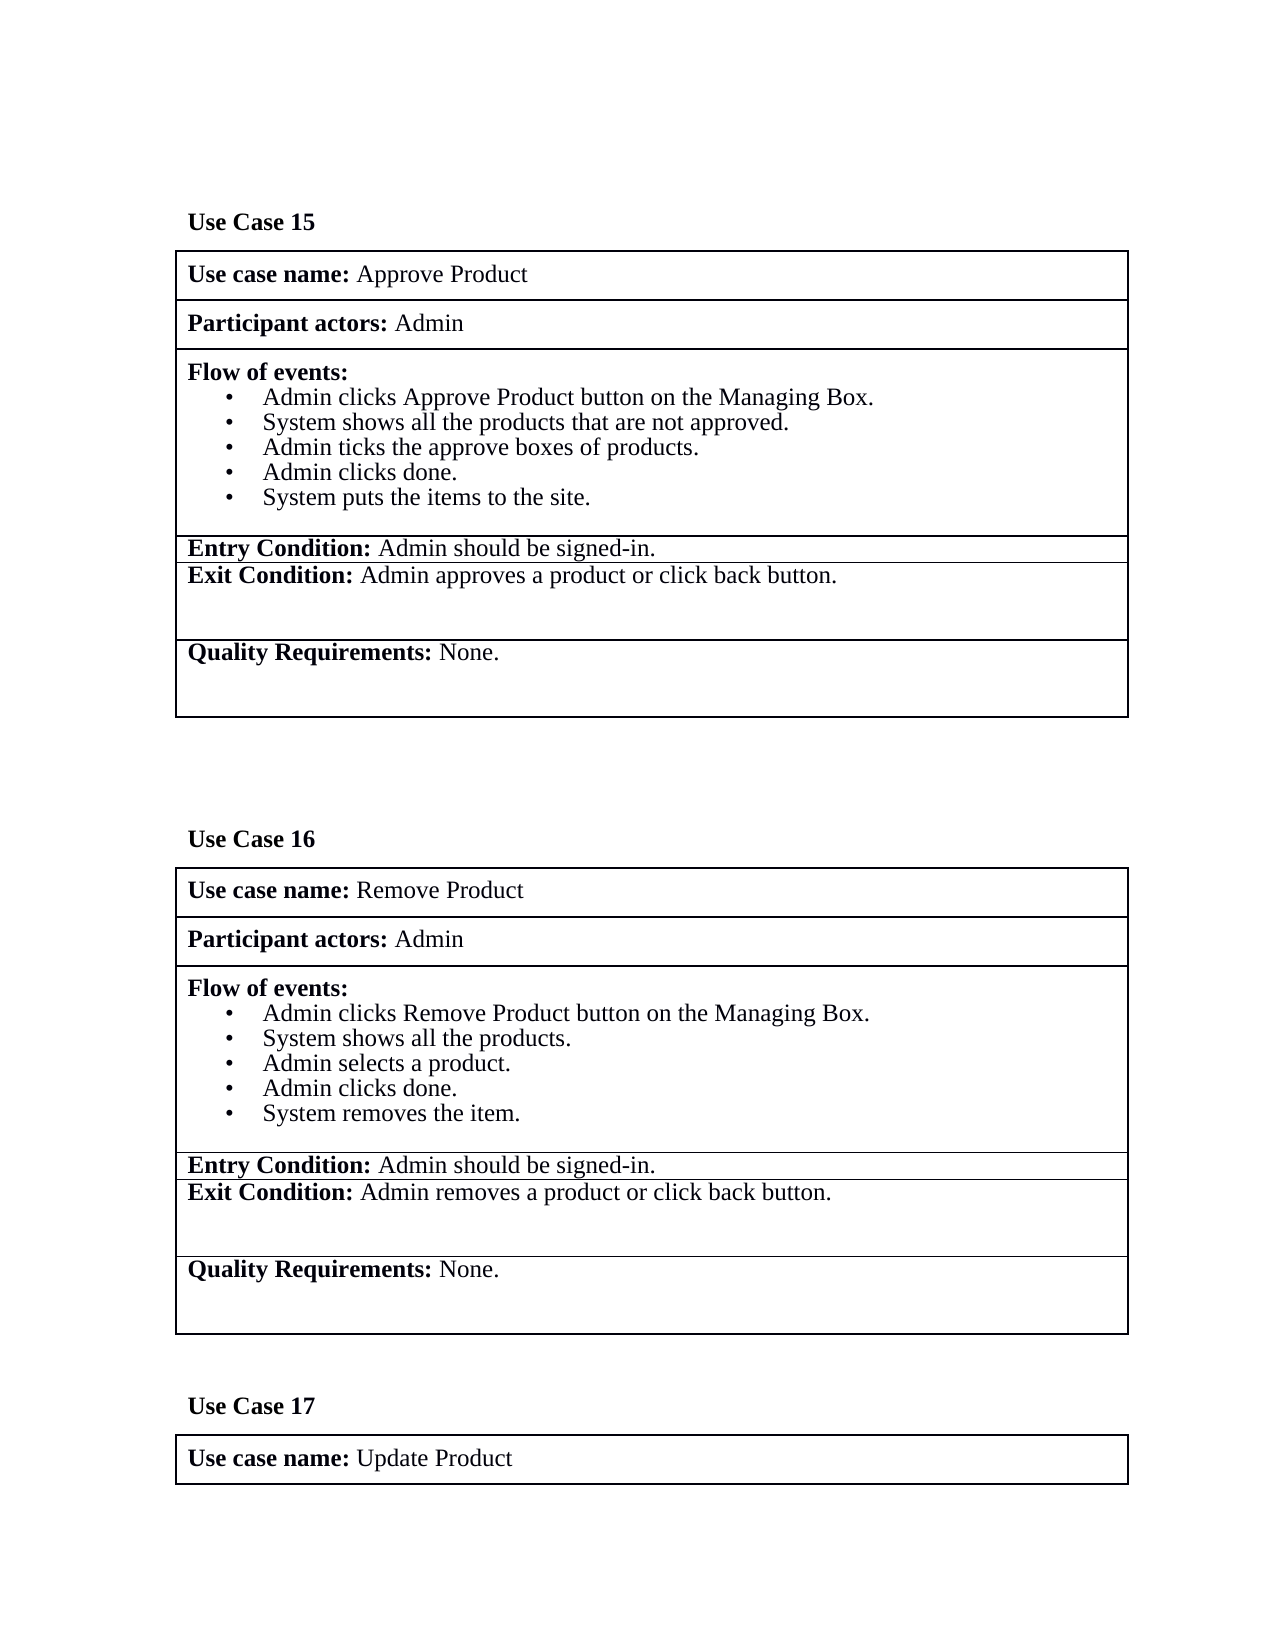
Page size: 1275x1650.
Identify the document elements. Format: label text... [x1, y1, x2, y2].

table_cell Entry Condition: Admin should be signed-in. [177, 1153, 1127, 1178]
table_cell Exit Condition: Admin removes a product or click back button. [177, 1180, 1127, 1256]
table_cell Flow of events: Admin clicks Remove Product button on the Managing Box. System shows all the products. Admin selects a product. Admin clicks done. System removes the item. [177, 967, 1127, 1152]
text Use Case 16 [187, 817, 1087, 854]
table_cell Quality Requirements: None. [177, 1257, 1127, 1333]
text Use Case 17 [187, 1384, 1087, 1422]
table_cell Participant actors: Admin [177, 918, 1127, 965]
table_cell Participant actors: Admin [177, 301, 1127, 348]
text Use Case 15 [187, 200, 1087, 237]
table_cell Exit Condition: Admin approves a product or click back button. [177, 563, 1127, 639]
table_header Use case name: Update Product [177, 1436, 1127, 1483]
table_header Use case name: Approve Product [177, 252, 1127, 299]
table_cell Entry Condition: Admin should be signed-in. [177, 537, 1127, 561]
table_cell Quality Requirements: None. [177, 641, 1127, 716]
table_header Use case name: Remove Product [177, 869, 1127, 916]
table_cell Flow of events: Admin clicks Approve Product button on the Managing Box. System shows all the products that are not approved. Admin ticks the approve boxes of products. Admin clicks done. System puts the items to the site. [177, 350, 1127, 535]
